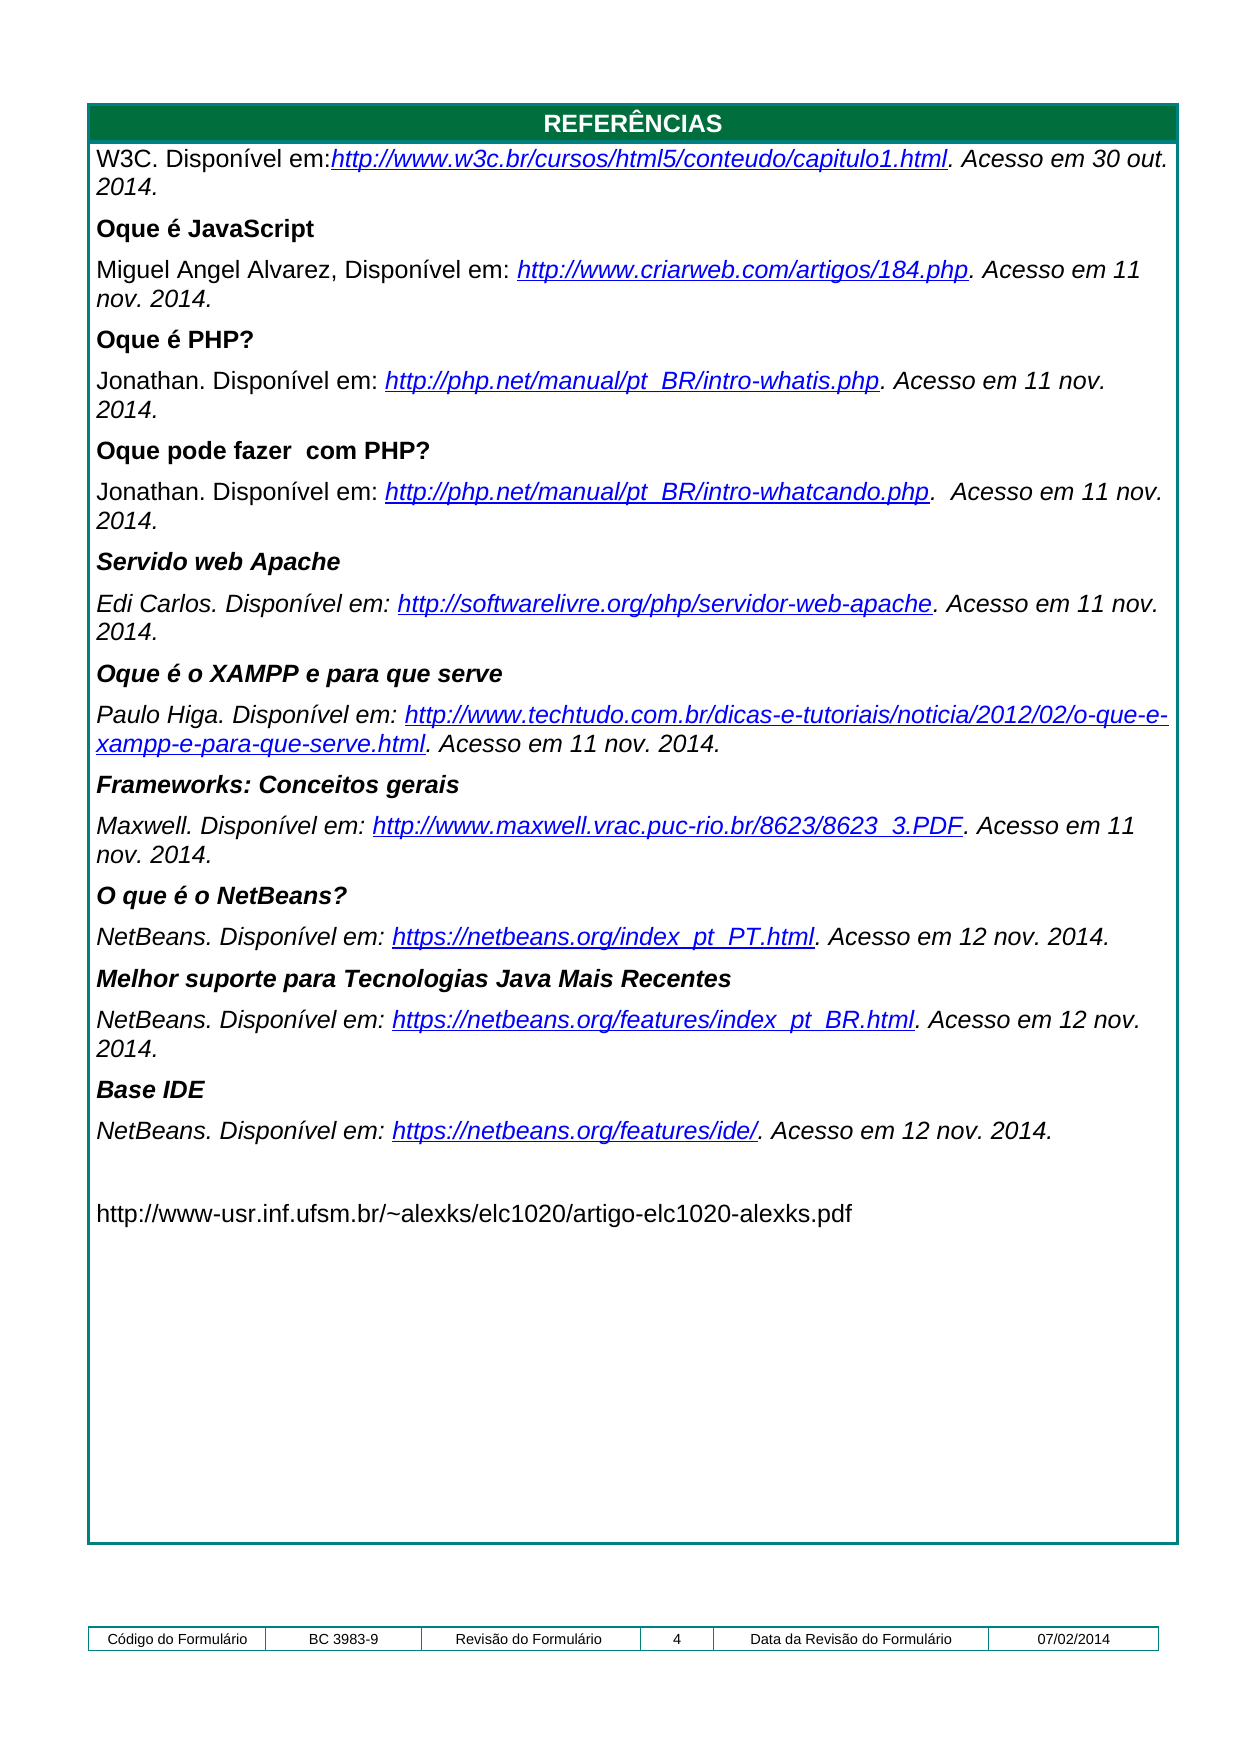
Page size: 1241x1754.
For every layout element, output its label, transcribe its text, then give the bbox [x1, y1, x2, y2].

table_header REFERÊNCIAS [90, 106, 1176, 140]
table_cell W3C. Disponível em:http://www.w3c.br/cursos/html5/conteudo/capitulo1.html. Acesso em 30 out. 2014. Oque é JavaScript Miguel Angel Alvarez, Disponível em: http://www.criarweb.com/artigos/184.php. Acesso em 11 nov. 2014. Oque é PHP? Jonathan. Disponível em: http://php.net/manual/pt_BR/intro-whatis.php. Acesso em 11 nov. 2014. Oque pode fazer com PHP? Jonathan. Disponível em: http://php.net/manual/pt_BR/intro-whatcando.php. Acesso em 11 nov. 2014. Servido web Apache Edi Carlos. Disponível em: http://softwarelivre.org/php/servidor-web-apache. Acesso em 11 nov. 2014. Oque é o XAMPP e para que serve Paulo Higa. Disponível em: http://www.techtudo.com.br/dicas-e-tutoriais/noticia/2012/02/o-que-e-xampp-e-para-que-serve.html. Acesso em 11 nov. 2014. Frameworks: Conceitos gerais Maxwell. Disponível em: http://www.maxwell.vrac.puc-rio.br/8623/8623_3.PDF. Acesso em 11 nov. 2014. O que é o NetBeans? NetBeans. Disponível em: https://netbeans.org/index_pt_PT.html. Acesso em 12 nov. 2014. Melhor suporte para Tecnologias Java Mais Recentes NetBeans. Disponível em: https://netbeans.org/features/index_pt_BR.html. Acesso em 12 nov. 2014. Base IDE NetBeans. Disponível em: https://netbeans.org/features/ide/. Acesso em 12 nov. 2014. http://www-usr.inf.ufsm.br/~alexks/elc1020/artigo-elc1020-alexks.pdf [90, 144, 1176, 1542]
